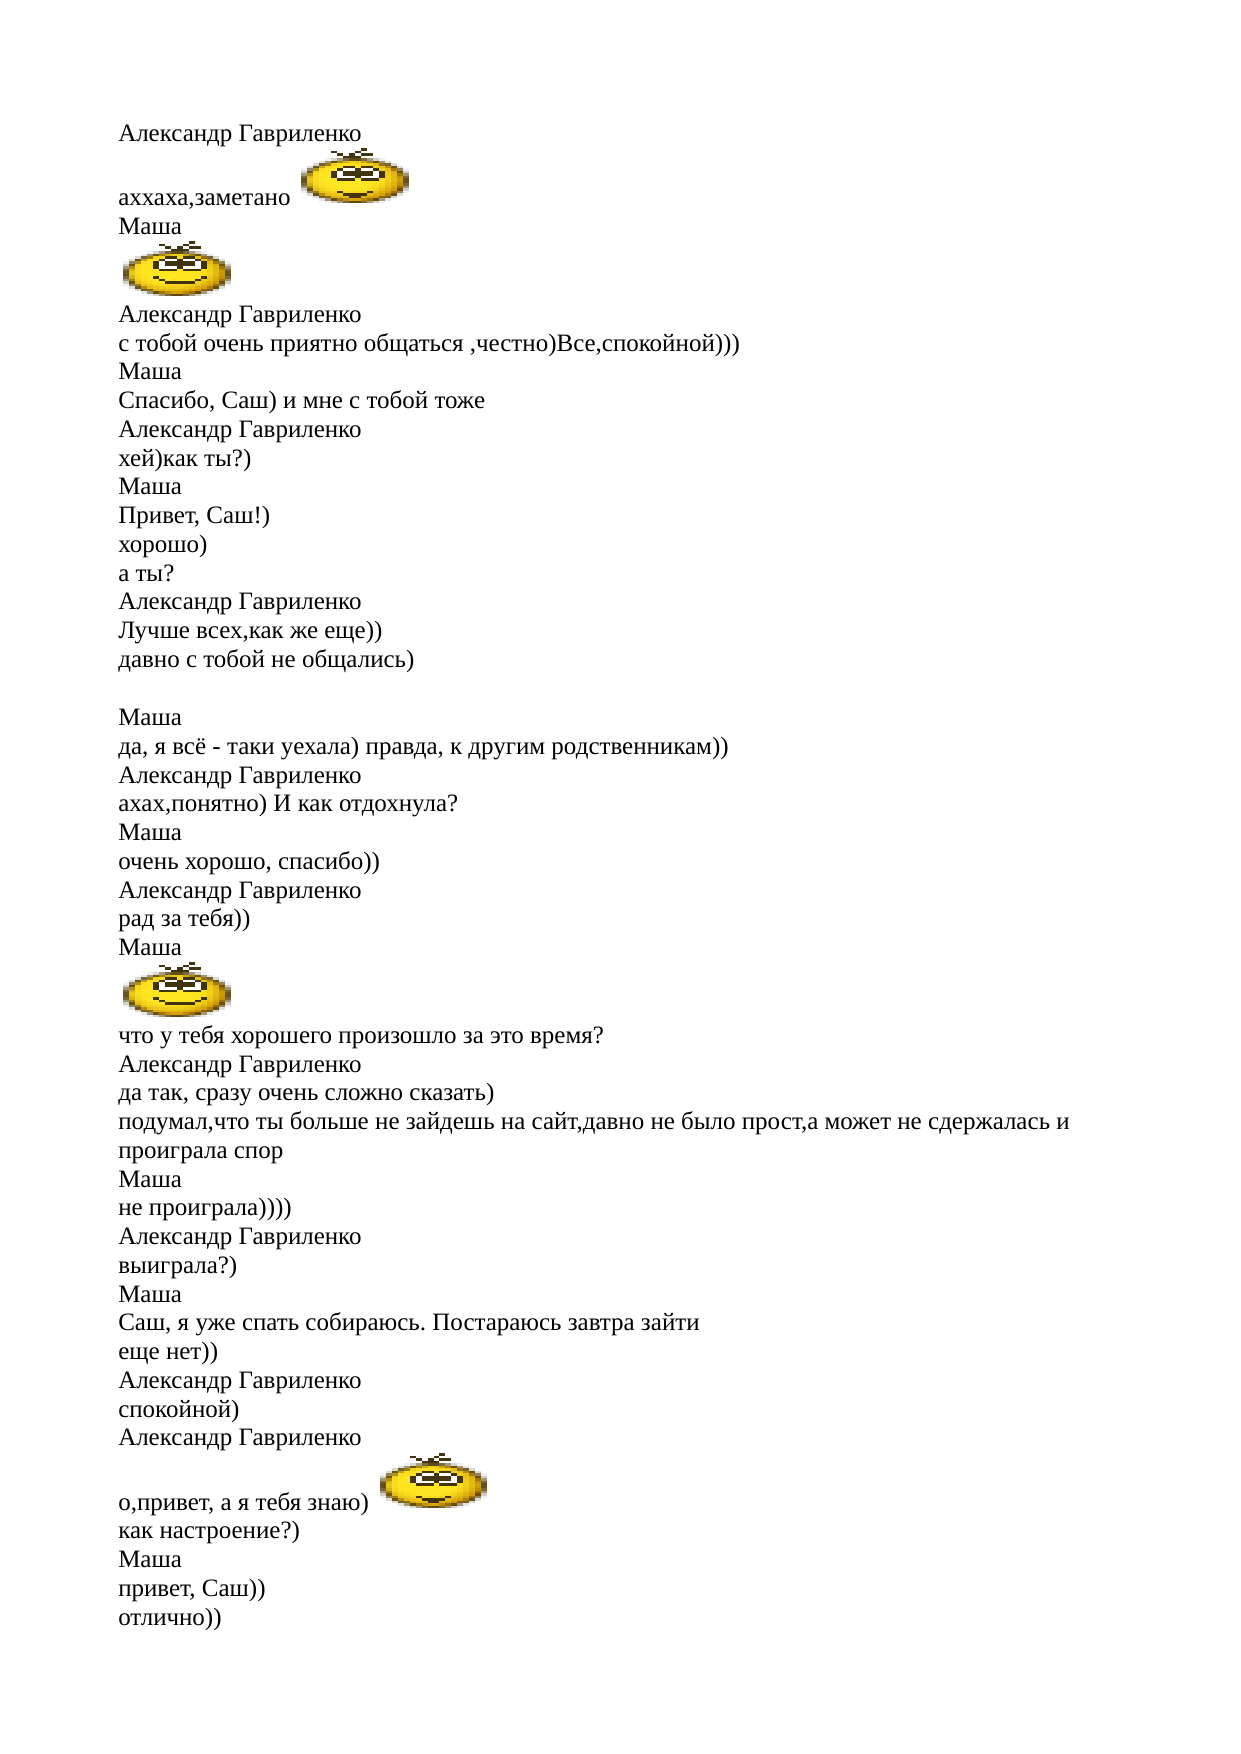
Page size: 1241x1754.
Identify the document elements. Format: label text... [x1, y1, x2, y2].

text как настроение?) [118, 1516, 1122, 1544]
text Александр Гавриленко [118, 1365, 1122, 1394]
text Александр Гавриленко [118, 1049, 1122, 1077]
text выиграла?) [118, 1250, 1122, 1279]
text давно с тобой не общались) [118, 644, 1122, 673]
text привет, Саш)) [118, 1573, 1122, 1602]
text Александр Гавриленко [118, 118, 1122, 147]
text аххаха,заметано [118, 147, 1122, 211]
text еще нет)) [118, 1336, 1122, 1365]
text Александр Гавриленко [118, 760, 1122, 788]
text Маша [118, 1279, 1122, 1307]
text Александр Гавриленко [118, 586, 1122, 615]
text хей)как ты?) [118, 443, 1122, 471]
text очень хорошо, спасибо)) [118, 846, 1122, 875]
text не проиграла)))) [118, 1192, 1122, 1221]
text Маша [118, 702, 1122, 731]
text а ты? [118, 558, 1122, 586]
text да так, сразу очень сложно сказать) [118, 1077, 1122, 1106]
picture [118, 961, 237, 1020]
text Александр Гавриленко [118, 299, 1122, 328]
text Александр Гавриленко [118, 875, 1122, 903]
text отлично)) [118, 1602, 1122, 1631]
text Маша [118, 356, 1122, 385]
text хорошо) [118, 529, 1122, 558]
text что у тебя хорошего произошло за это время? [118, 1020, 1122, 1049]
picture [375, 1451, 493, 1511]
text Маша [118, 932, 1122, 961]
text с тобой очень приятно общаться ,честно)Все,спокойной))) [118, 328, 1122, 356]
text Саш, я уже спать собираюсь. Постараюсь завтра зайти [118, 1307, 1122, 1336]
text спокойной) [118, 1394, 1122, 1422]
text Маша [118, 471, 1122, 500]
text Александр Гавриленко [118, 1221, 1122, 1250]
picture [296, 146, 415, 206]
text подумал,что ты больше не зайдешь на сайт,давно не было прост,а может не сдержалась и проиграла спор [118, 1106, 1122, 1164]
text рад за тебя)) [118, 903, 1122, 932]
text Маша [118, 1164, 1122, 1192]
picture [118, 240, 237, 299]
text Спасибо, Саш) и мне с тобой тоже [118, 385, 1122, 414]
text да, я всё - таки уехала) правда, к другим родственникам)) [118, 731, 1122, 760]
text Маша [118, 1544, 1122, 1573]
text Лучше всех,как же еще)) [118, 615, 1122, 644]
text о,привет, а я тебя знаю) [118, 1451, 1122, 1516]
text Александр Гавриленко [118, 1422, 1122, 1451]
text ахах,понятно) И как отдохнула? [118, 788, 1122, 817]
text Привет, Саш!) [118, 500, 1122, 529]
text Маша [118, 817, 1122, 846]
text Александр Гавриленко [118, 414, 1122, 443]
text Маша [118, 211, 1122, 240]
